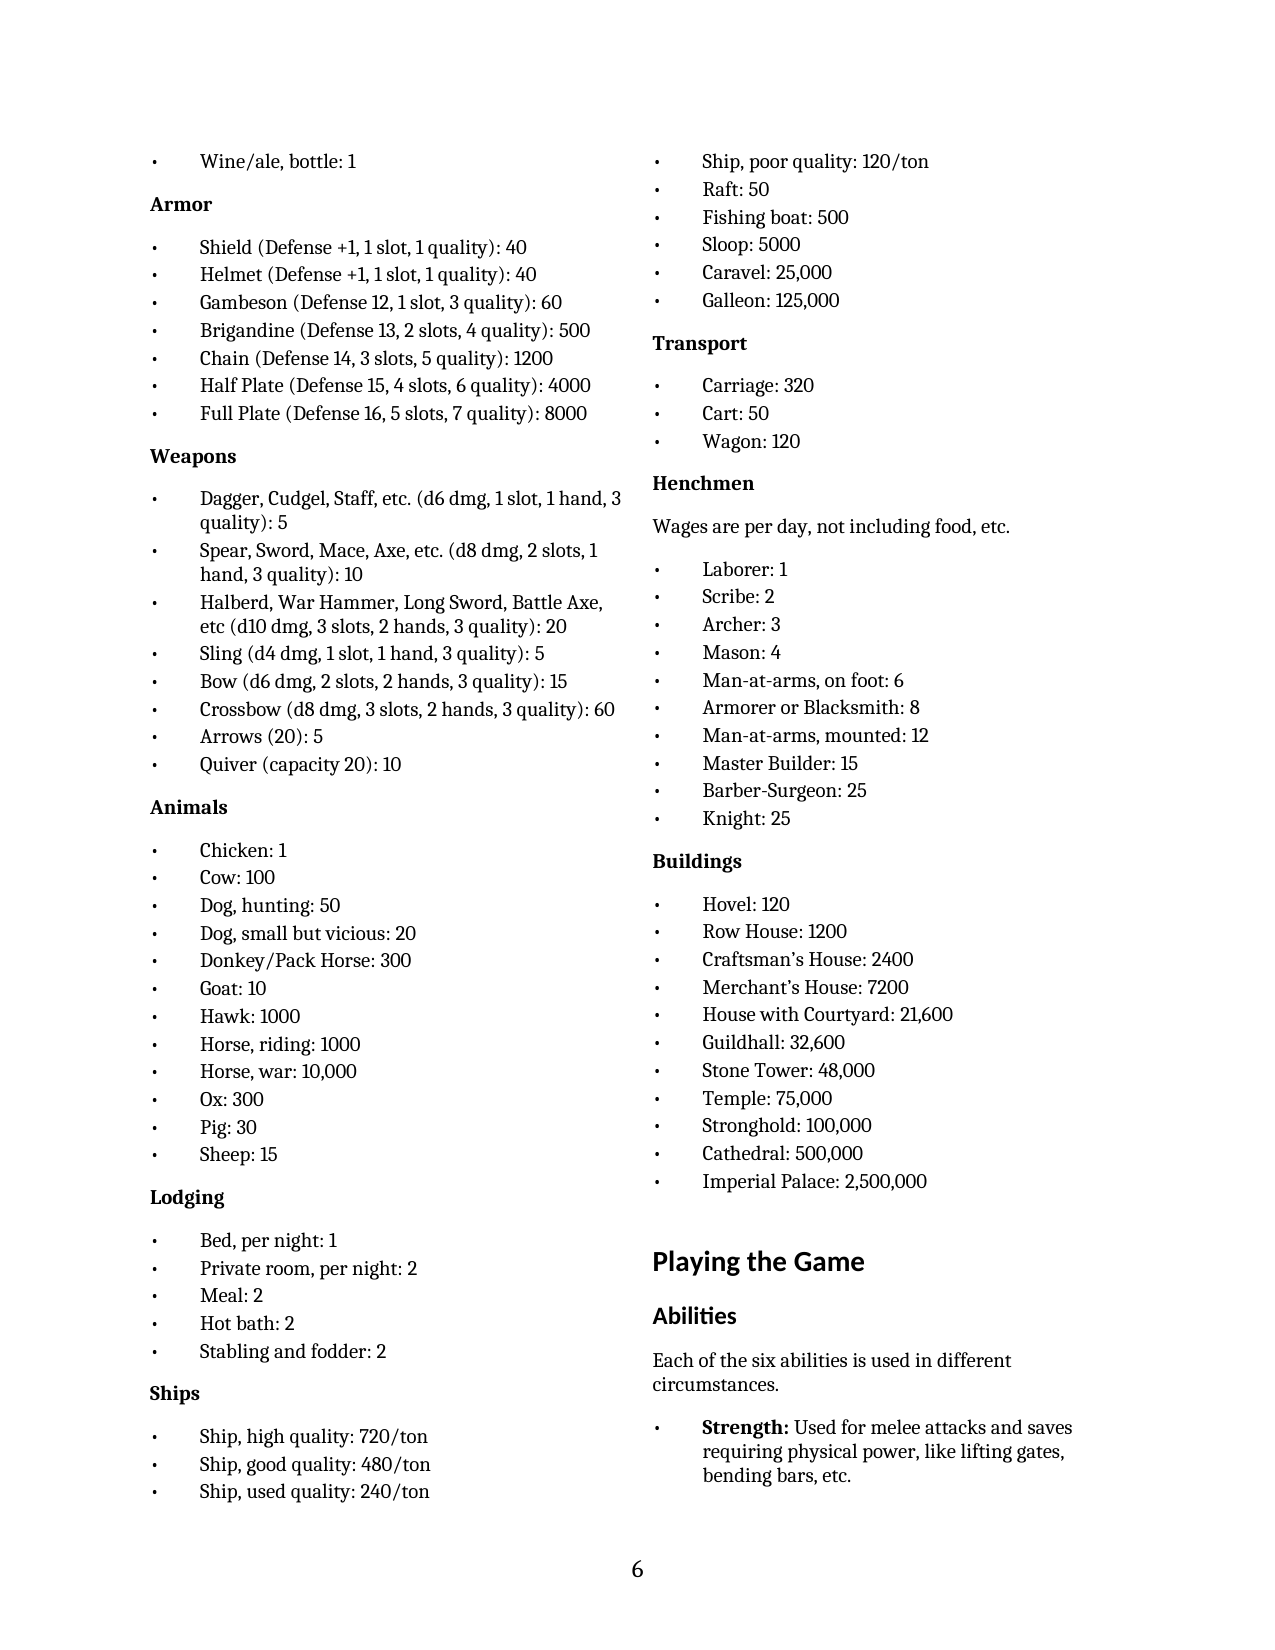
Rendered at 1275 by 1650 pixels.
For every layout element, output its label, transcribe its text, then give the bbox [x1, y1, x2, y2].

list Ship, poor quality: 120/ton [652, 150, 1125, 174]
list Helmet (Defense +1, 1 slot, 1 quality): 40 [150, 263, 622, 287]
list Dog, small but vicious: 20 [150, 921, 622, 945]
list Stone Tower: 48,000 [652, 1058, 1125, 1082]
list Row House: 1200 [652, 920, 1125, 944]
list Sheep: 15 [150, 1143, 622, 1167]
list Dog, hunting: 50 [150, 894, 622, 918]
list Arrows (20): 5 [150, 725, 622, 749]
list Strength: Used for melee attacks and saves requiring physical power, like lifting gates, bending bars, etc. [652, 1416, 1125, 1488]
list Man-at-arms, mounted: 12 [652, 724, 1125, 748]
list Ox: 300 [150, 1088, 622, 1112]
list Chain (Defense 14, 3 slots, 5 quality): 1200 [150, 346, 622, 370]
list Gambeson (Defense 12, 1 slot, 3 quality): 60 [150, 291, 622, 315]
list Spear, Sword, Mace, Axe, etc. (d8 dmg, 2 slots, 1 hand, 3 quality): 10 [150, 539, 622, 587]
list Temple: 75,000 [652, 1086, 1125, 1110]
list Dagger, Cudgel, Staff, etc. (d6 dmg, 1 slot, 1 hand, 3 quality): 5 [150, 487, 622, 535]
list Private room, per night: 2 [150, 1256, 622, 1280]
list Guildhall: 32,600 [652, 1031, 1125, 1055]
list Barber-Surgeon: 25 [652, 779, 1125, 803]
list Chicken: 1 [150, 838, 622, 862]
text Henchmen [652, 472, 1125, 496]
list Fishing boat: 500 [652, 205, 1125, 229]
list Goat: 10 [150, 977, 622, 1001]
subtitle Playing the Game [652, 1243, 1125, 1279]
list Horse, riding: 1000 [150, 1032, 622, 1056]
list Merchant’s House: 7200 [652, 975, 1125, 999]
list Mason: 4 [652, 641, 1125, 664]
list Wine/ale, bottle: 1 [150, 150, 622, 174]
list Halberd, War Hammer, Long Sword, Battle Axe, etc (d10 dmg, 3 slots, 2 hands, 3 quality): 20 [150, 590, 622, 638]
list Quiver (capacity 20): 10 [150, 753, 622, 777]
list Man-at-arms, on foot: 6 [652, 668, 1125, 692]
list Scribe: 2 [652, 585, 1125, 609]
list Meal: 2 [150, 1284, 622, 1308]
list Donkey/Pack Horse: 300 [150, 949, 622, 973]
list Craftsman’s House: 2400 [652, 948, 1125, 972]
list Stabling and fodder: 2 [150, 1339, 622, 1363]
list Carriage: 320 [652, 374, 1125, 398]
list Imperial Palace: 2,500,000 [652, 1169, 1125, 1193]
list Cow: 100 [150, 866, 622, 890]
list House with Courtyard: 21,600 [652, 1003, 1125, 1027]
list Stronghold: 100,000 [652, 1114, 1125, 1138]
text Buildings [652, 849, 1125, 873]
list Master Builder: 15 [652, 751, 1125, 775]
list Wagon: 120 [652, 429, 1125, 453]
list Cart: 50 [652, 402, 1125, 426]
text Armor [150, 193, 622, 217]
text Weapons [150, 444, 622, 468]
list Galleon: 125,000 [652, 288, 1125, 312]
list Shield (Defense +1, 1 slot, 1 quality): 40 [150, 235, 622, 259]
list Ship, high quality: 720/ton [150, 1425, 622, 1449]
text Wages are per day, not including food, etc. [652, 515, 1125, 539]
list Crossbow (d8 dmg, 3 slots, 2 hands, 3 quality): 60 [150, 697, 622, 721]
list Hovel: 120 [652, 892, 1125, 916]
list Full Plate (Defense 16, 5 slots, 7 quality): 8000 [150, 402, 622, 426]
list Ship, good quality: 480/ton [150, 1452, 622, 1476]
list Sling (d4 dmg, 1 slot, 1 hand, 3 quality): 5 [150, 642, 622, 666]
list Caravel: 25,000 [652, 261, 1125, 285]
list Raft: 50 [652, 178, 1125, 202]
text Lodging [150, 1186, 622, 1210]
list Bed, per night: 1 [150, 1228, 622, 1252]
list Bow (d6 dmg, 2 slots, 2 hands, 3 quality): 15 [150, 670, 622, 694]
list Hot bath: 2 [150, 1312, 622, 1336]
list Hawk: 1000 [150, 1004, 622, 1028]
list Laborer: 1 [652, 557, 1125, 581]
list Sloop: 5000 [652, 233, 1125, 257]
list Armorer or Blacksmith: 8 [652, 696, 1125, 720]
list Horse, war: 10,000 [150, 1060, 622, 1084]
text Animals [150, 796, 622, 819]
text Ships [150, 1382, 622, 1406]
subtitle Abilities [652, 1300, 1125, 1330]
list Ship, used quality: 240/ton [150, 1480, 622, 1504]
text Each of the six abilities is used in different circumstances. [652, 1349, 1125, 1397]
list Brigandine (Defense 13, 2 slots, 4 quality): 500 [150, 318, 622, 342]
list Cathedral: 500,000 [652, 1142, 1125, 1166]
list Half Plate (Defense 15, 4 slots, 6 quality): 4000 [150, 374, 622, 398]
list Pig: 30 [150, 1115, 622, 1139]
list Archer: 3 [652, 613, 1125, 637]
text Transport [652, 331, 1125, 355]
list Knight: 25 [652, 807, 1125, 831]
